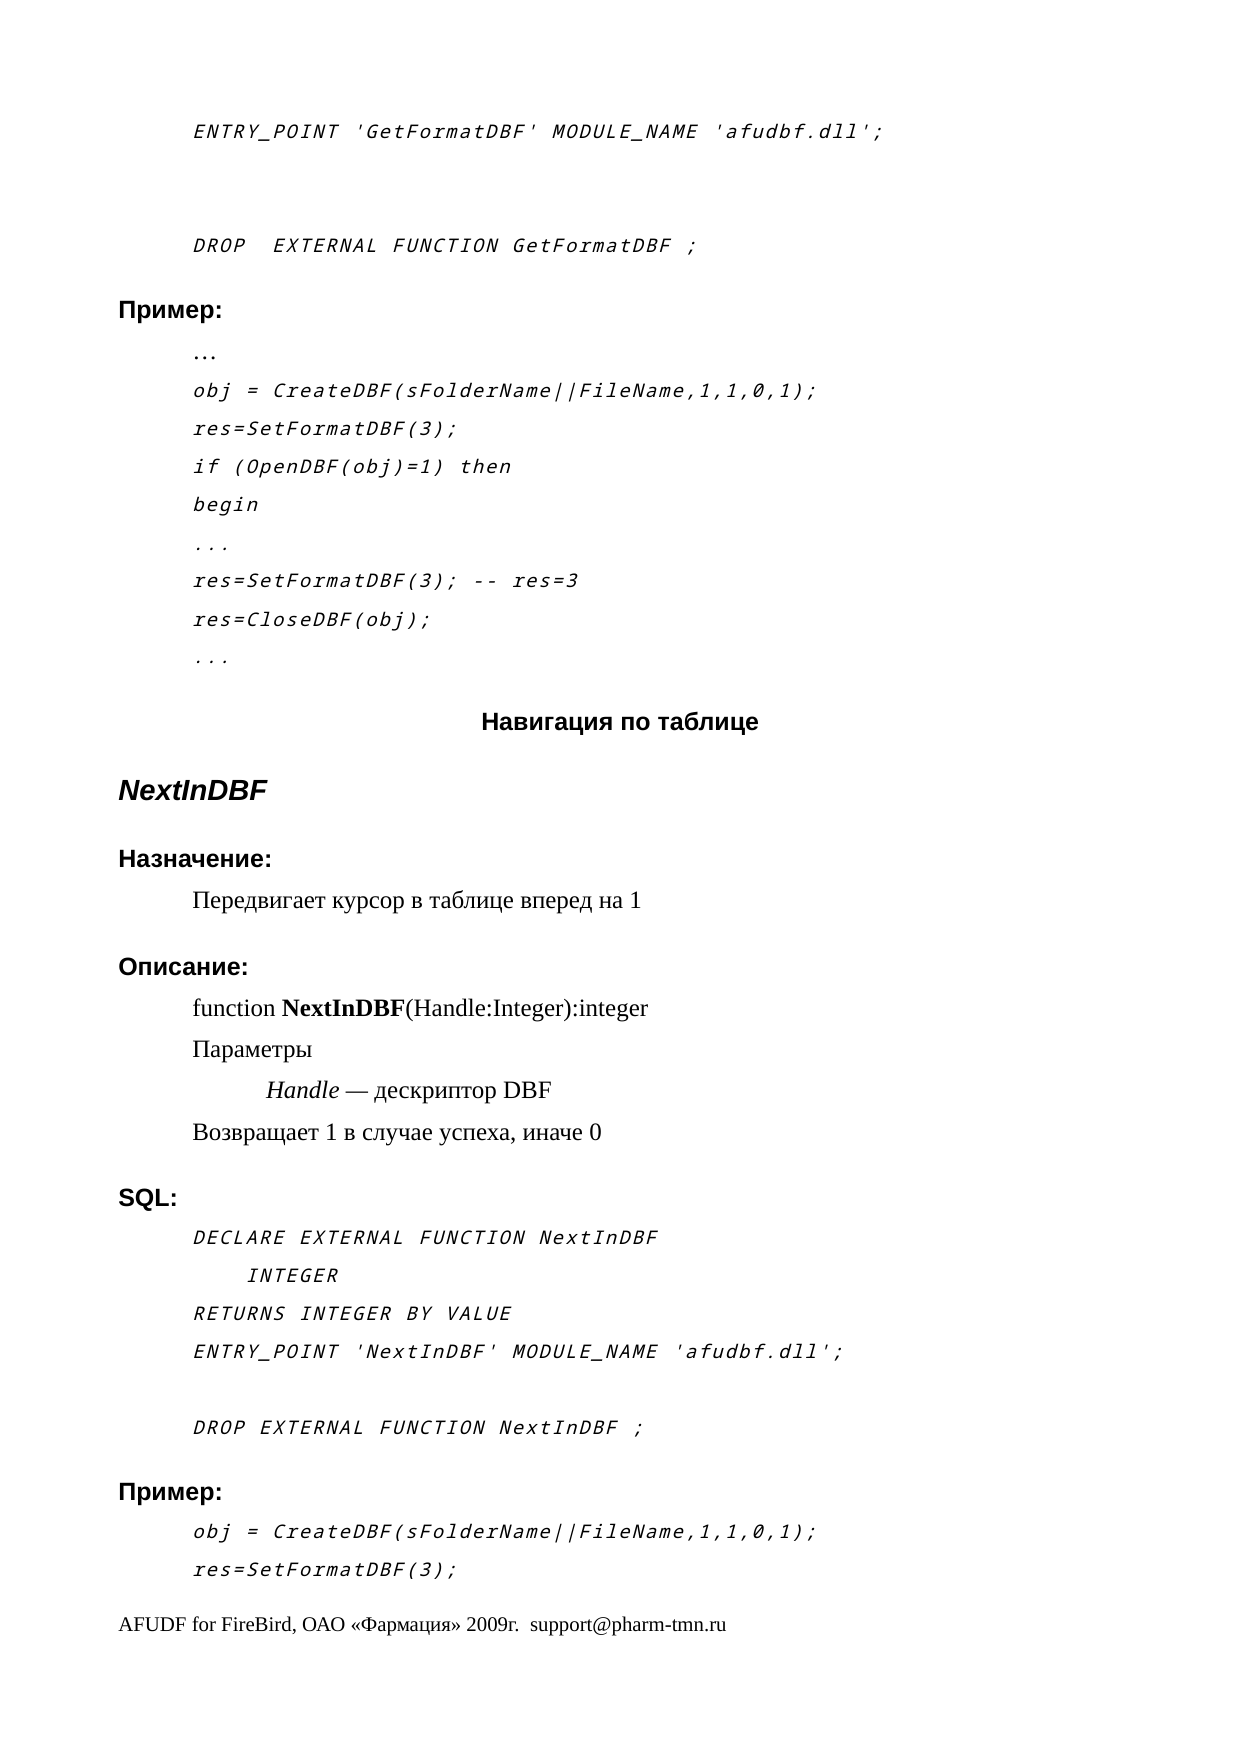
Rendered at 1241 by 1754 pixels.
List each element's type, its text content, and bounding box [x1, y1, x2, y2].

text INTEGER [192, 1262, 1122, 1288]
text Передвигает курсор в таблице вперед на 1 [192, 885, 1122, 914]
text res=SetFormatDBF(3); [192, 1557, 1122, 1582]
text Параметры [192, 1034, 1122, 1063]
text res=SetFormatDBF(3); -- res=3 [192, 568, 1122, 593]
text DECLARE EXTERNAL FUNCTION NextInDBF [192, 1224, 1122, 1250]
text DROP EXTERNAL FUNCTION GetFormatDBF ; [192, 232, 1122, 258]
text Возвращает 1 в случае успеха, иначе 0 [192, 1117, 1122, 1145]
subtitle SQL: [118, 1183, 1122, 1212]
text ... [192, 530, 1122, 555]
text … [192, 336, 1122, 365]
subtitle Пример: [118, 295, 1122, 324]
text obj = CreateDBF(sFolderName||FileName,1,1,0,1); [192, 1518, 1122, 1544]
subtitle Назначение: [118, 844, 1122, 873]
text ... [192, 644, 1122, 669]
text begin [192, 492, 1122, 517]
text function NextInDBF(Handle:Integer):integer [192, 993, 1122, 1022]
text ENTRY_POINT 'GetFormatDBF' MODULE_NAME 'afudbf.dll'; [192, 118, 1122, 144]
subtitle Навигация по таблице [118, 707, 1122, 736]
text if (OpenDBF(obj)=1) then [192, 454, 1122, 479]
text RETURNS INTEGER BY VALUE [192, 1300, 1122, 1326]
subtitle Описание: [118, 952, 1122, 980]
text ENTRY_POINT 'NextInDBF' MODULE_NAME 'afudbf.dll'; [192, 1338, 1122, 1364]
text res=SetFormatDBF(3); [192, 416, 1122, 441]
subtitle NextInDBF [118, 773, 1122, 807]
text res=CloseDBF(obj); [192, 606, 1122, 631]
text Handle — дескриптор DBF [192, 1075, 1122, 1104]
text obj = CreateDBF(sFolderName||FileName,1,1,0,1); [192, 378, 1122, 403]
text DROP EXTERNAL FUNCTION NextInDBF ; [192, 1414, 1122, 1440]
subtitle Пример: [118, 1477, 1122, 1506]
